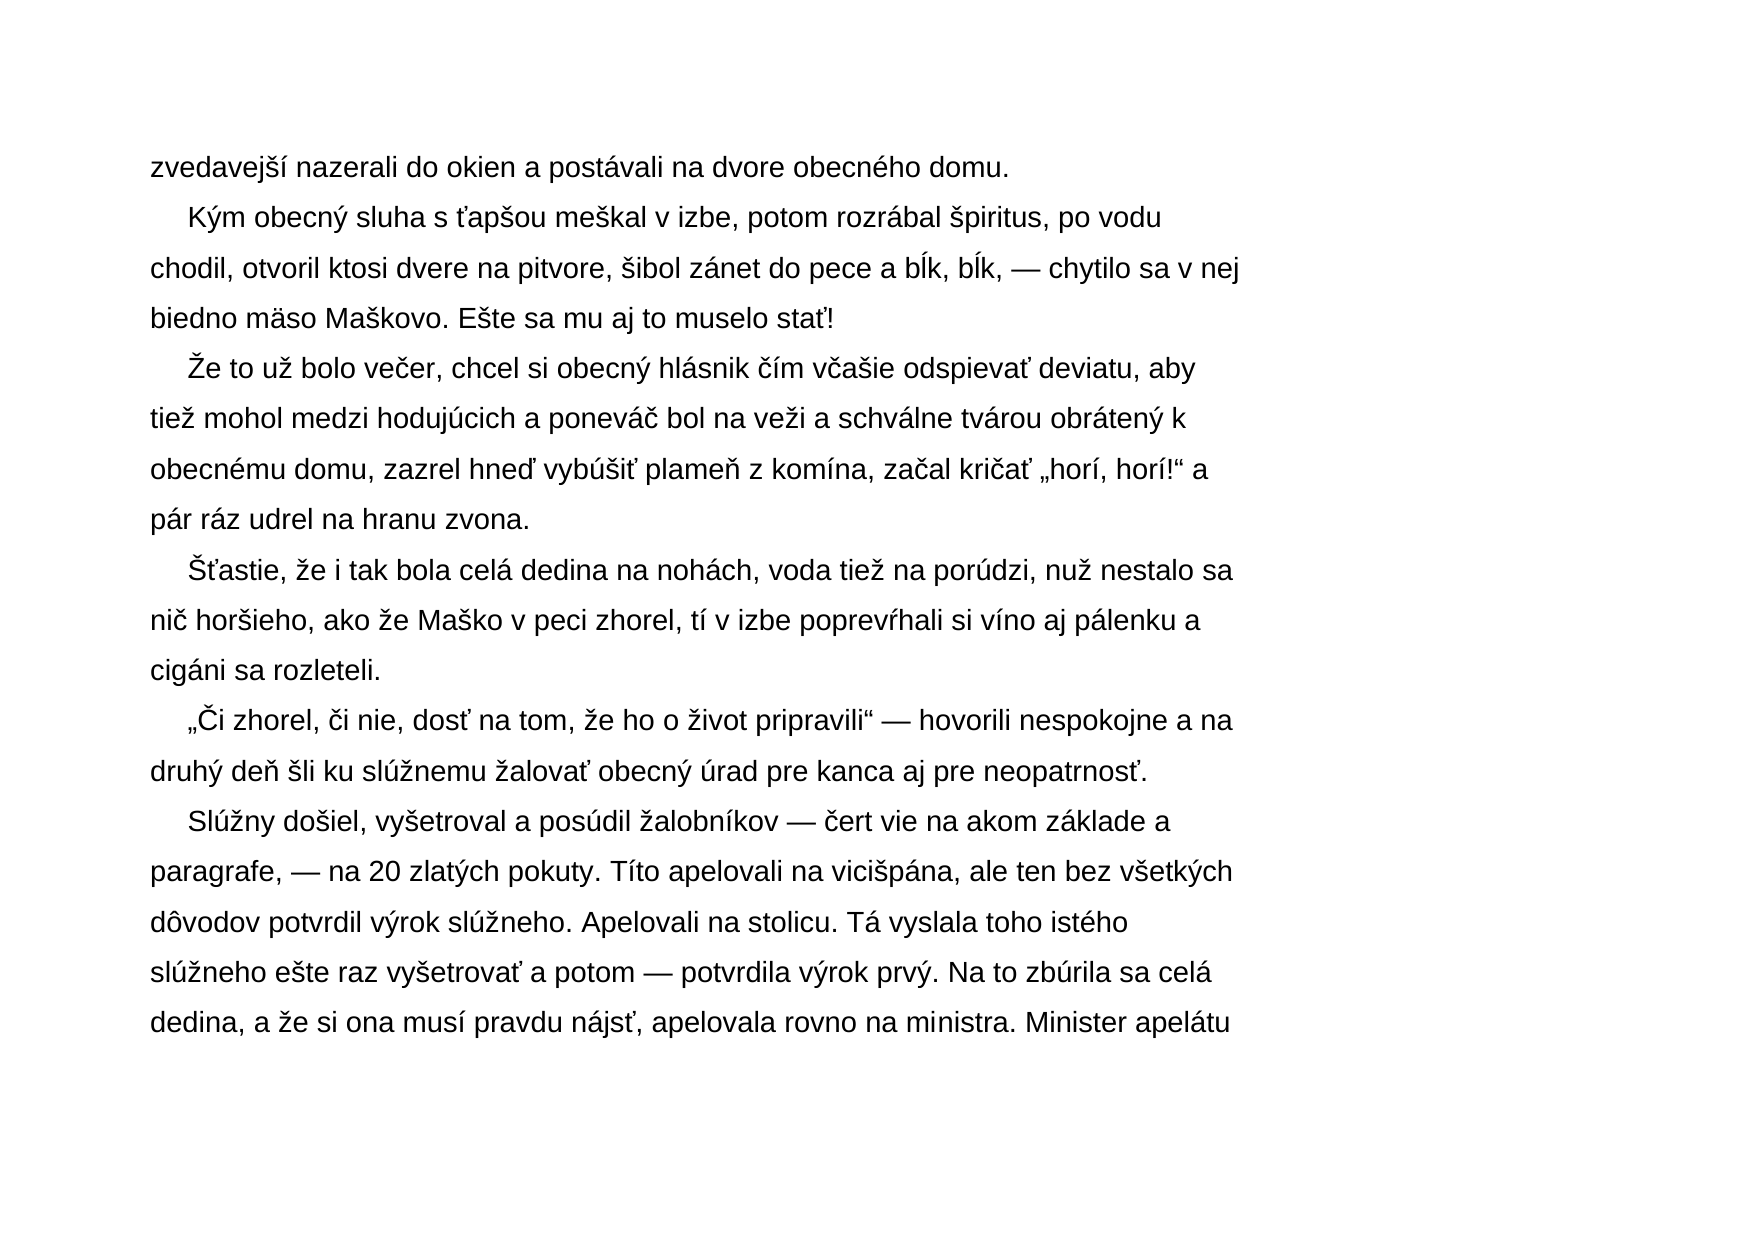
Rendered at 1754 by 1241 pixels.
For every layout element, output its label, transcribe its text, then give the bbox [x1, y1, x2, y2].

text Kým obecný sluha s ťapšou meškal v izbe, potom rozrábal špiritus, po vodu chodil, otvoril ktosi dvere na pitvore, šibol zánet do pece a bĺk, bĺk, — chytilo sa v nej biedno mäso Maškovo. Ešte sa mu aj to muselo stať! [150, 200, 1242, 334]
text Že to už bolo večer, chcel si obecný hlásnik čím včašie odspievať deviatu, aby tiež mohol medzi hodujúcich a poneváč bol na veži a schválne tvárou obrátený k obecnému domu, zazrel hneď vybúšiť plameň z komína, začal kričať „horí, horí!“ a pár ráz udrel na hranu zvona. [150, 351, 1242, 536]
text Šťastie, že i tak bola celá dedina na nohách, voda tiež na porúdzi, nuž nestalo sa nič horšieho, ako že Maško v peci zhorel, tí v izbe poprevŕhali si víno aj pálenku a cigáni sa rozleteli. [150, 552, 1242, 687]
text zvedavejší na­zerali do okien a postávali na dvore obecného domu. [150, 150, 1242, 183]
text „Či zhorel, či nie, dosť na tom, že ho o život pripravili“ — hovorili nespokojne a na druhý deň šli ku slúžnemu žalovať obecný úrad pre kanca aj pre neopatrnosť. [150, 703, 1242, 787]
text Slúžny došiel, vyšetroval a posúdil žalobníkov — čert vie na akom základe a paragrafe, — na 20 zlatých pokuty. Títo apelovali na vicišpána, ale ten bez všetkých dôvodov potvrdil výrok slúž­neho. Apelovali na stolicu. Tá vyslala toho istého slúžneho ešte raz vyšetrovať a potom — potvrdila výrok prvý. Na to zbúrila sa celá dedina, a že si ona musí pravdu nájsť, apelovala rovno na mi­nistra. Minister apelátu [150, 804, 1242, 1039]
